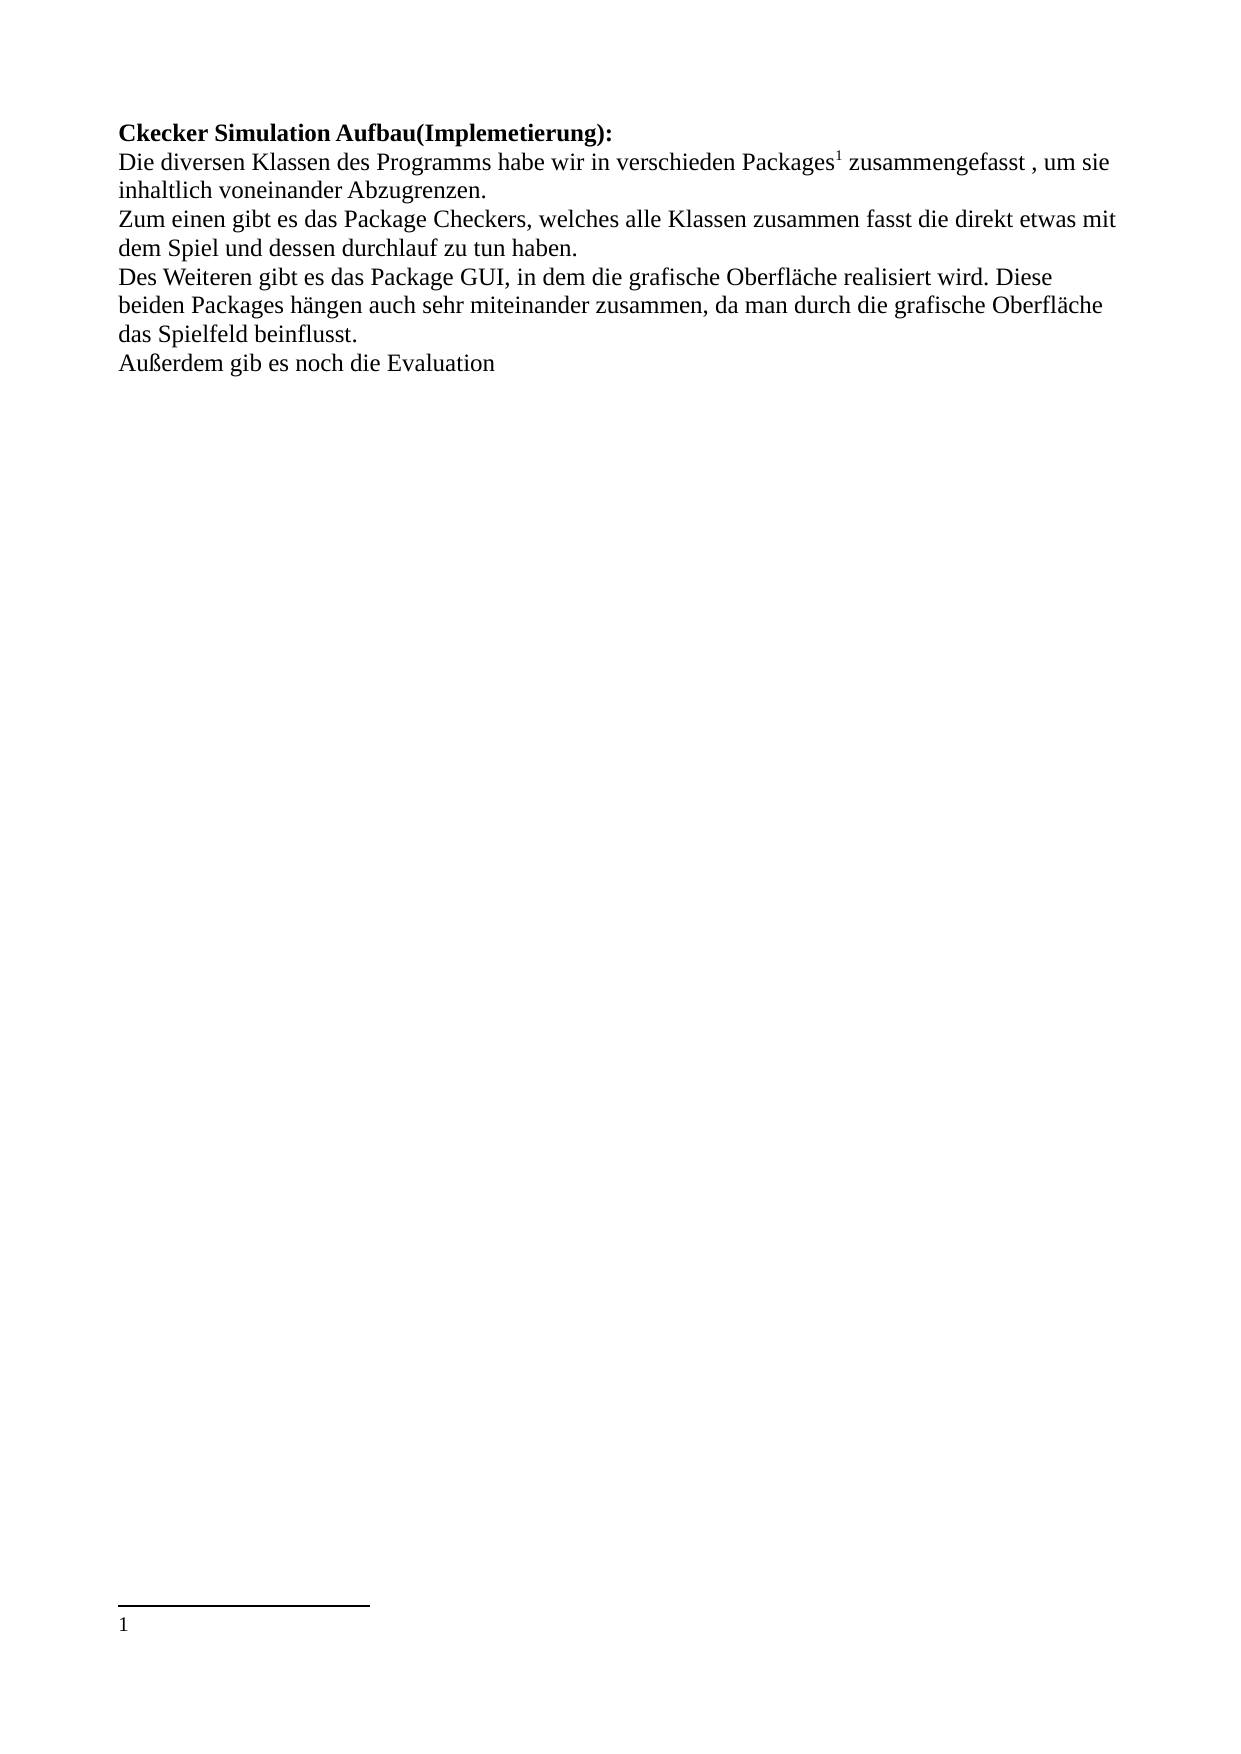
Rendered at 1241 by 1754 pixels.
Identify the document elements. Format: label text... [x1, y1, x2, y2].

text Ckecker Simulation Aufbau(Implemetierung): [118, 118, 1122, 147]
text Zum einen gibt es das Package Checkers, welches alle Klassen zusammen fasst die direkt etwas mit dem Spiel und dessen durchlauf zu tun haben. [118, 204, 1122, 262]
text Die diversen Klassen des Programms habe wir in verschieden Packages zusammengefasst , um sie inhaltlich voneinander Abzugrenzen. [118, 147, 1122, 204]
text Außerdem gib es noch die Evaluation [118, 348, 1122, 377]
text Des Weiteren gibt es das Package GUI, in dem die grafische Oberfläche realisiert wird. Diese beiden Packages hängen auch sehr miteinander zusammen, da man durch die grafische Oberfläche das Spielfeld beinflusst. [118, 262, 1122, 348]
